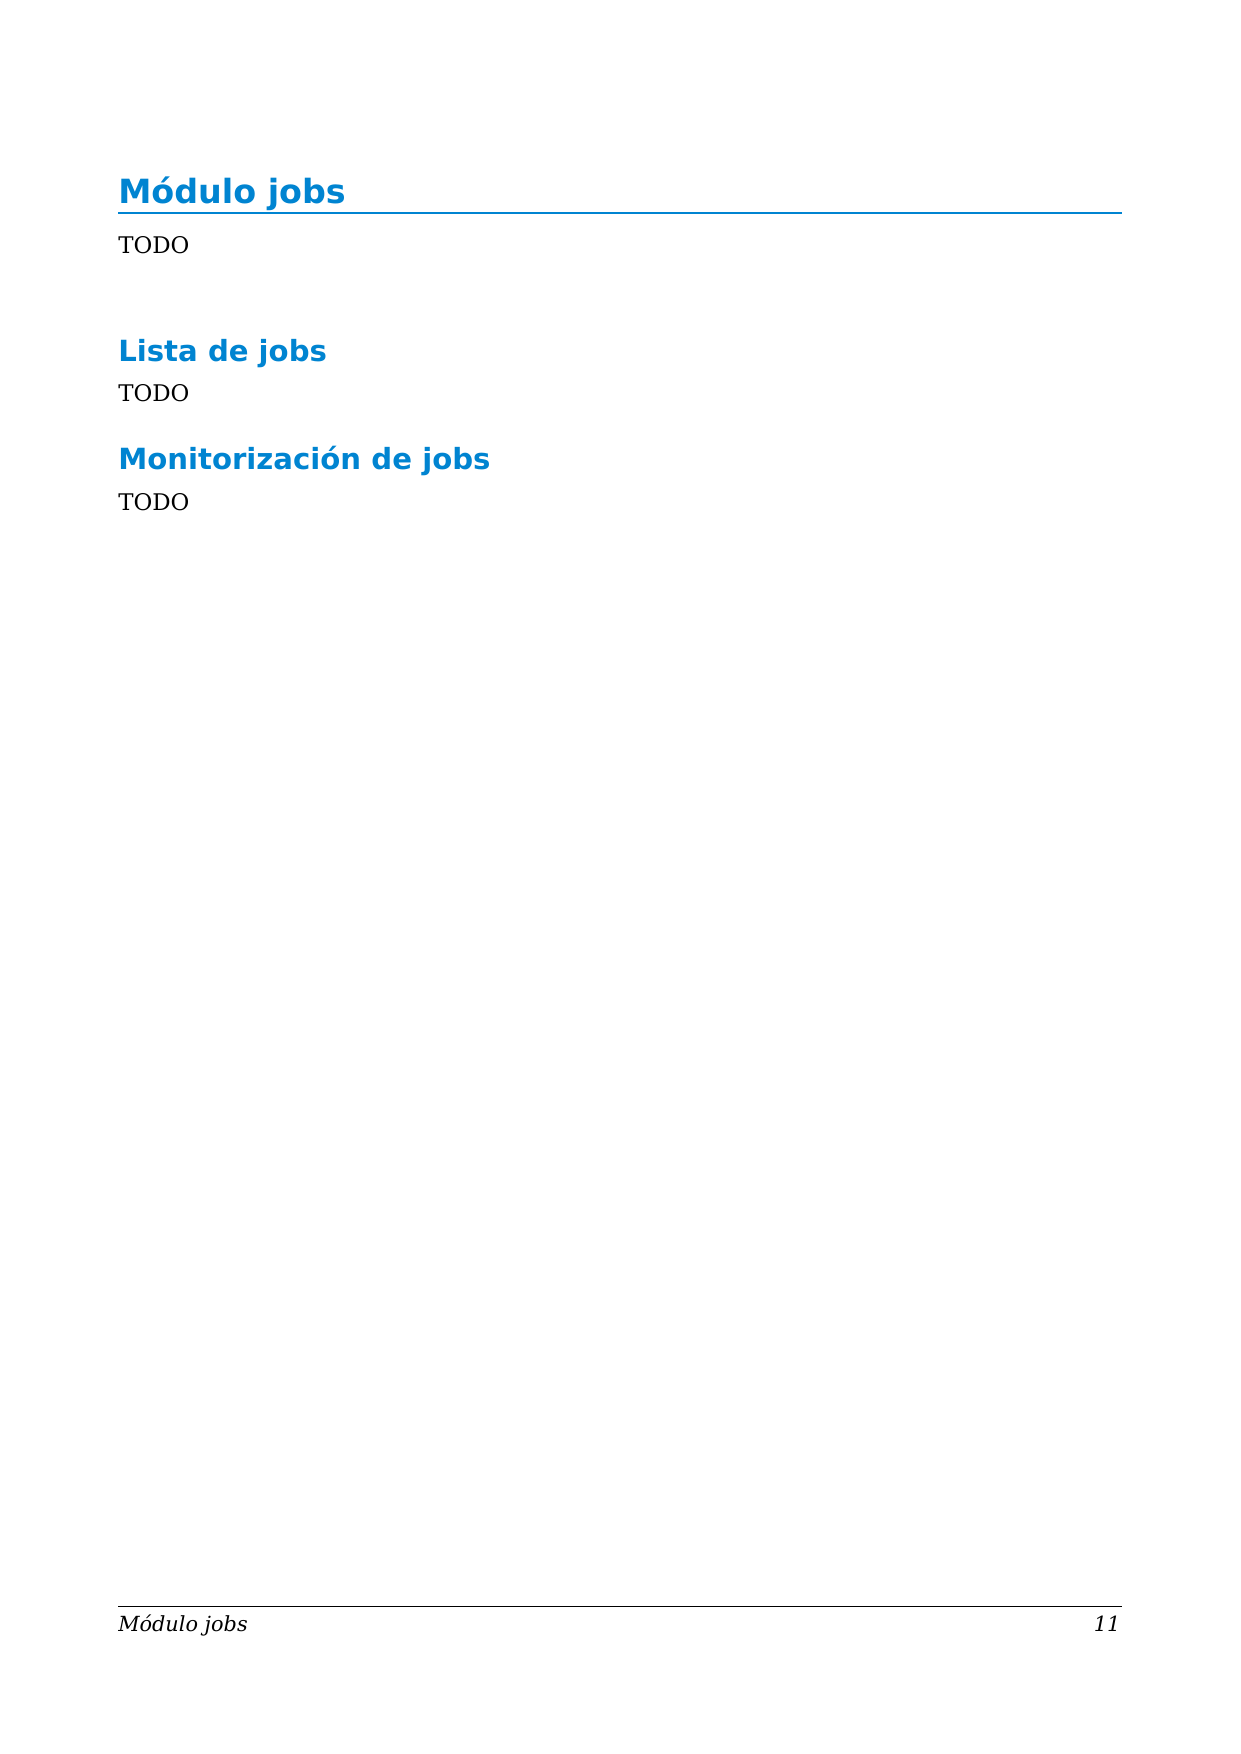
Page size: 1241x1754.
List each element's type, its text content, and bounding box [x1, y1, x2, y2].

text TODO [118, 232, 1122, 259]
subtitle Módulo jobs [118, 173, 1122, 212]
text TODO [118, 489, 1122, 515]
text TODO [118, 380, 1122, 407]
subtitle Lista de jobs [118, 334, 1122, 368]
subtitle Monitorización de jobs [118, 442, 1122, 476]
